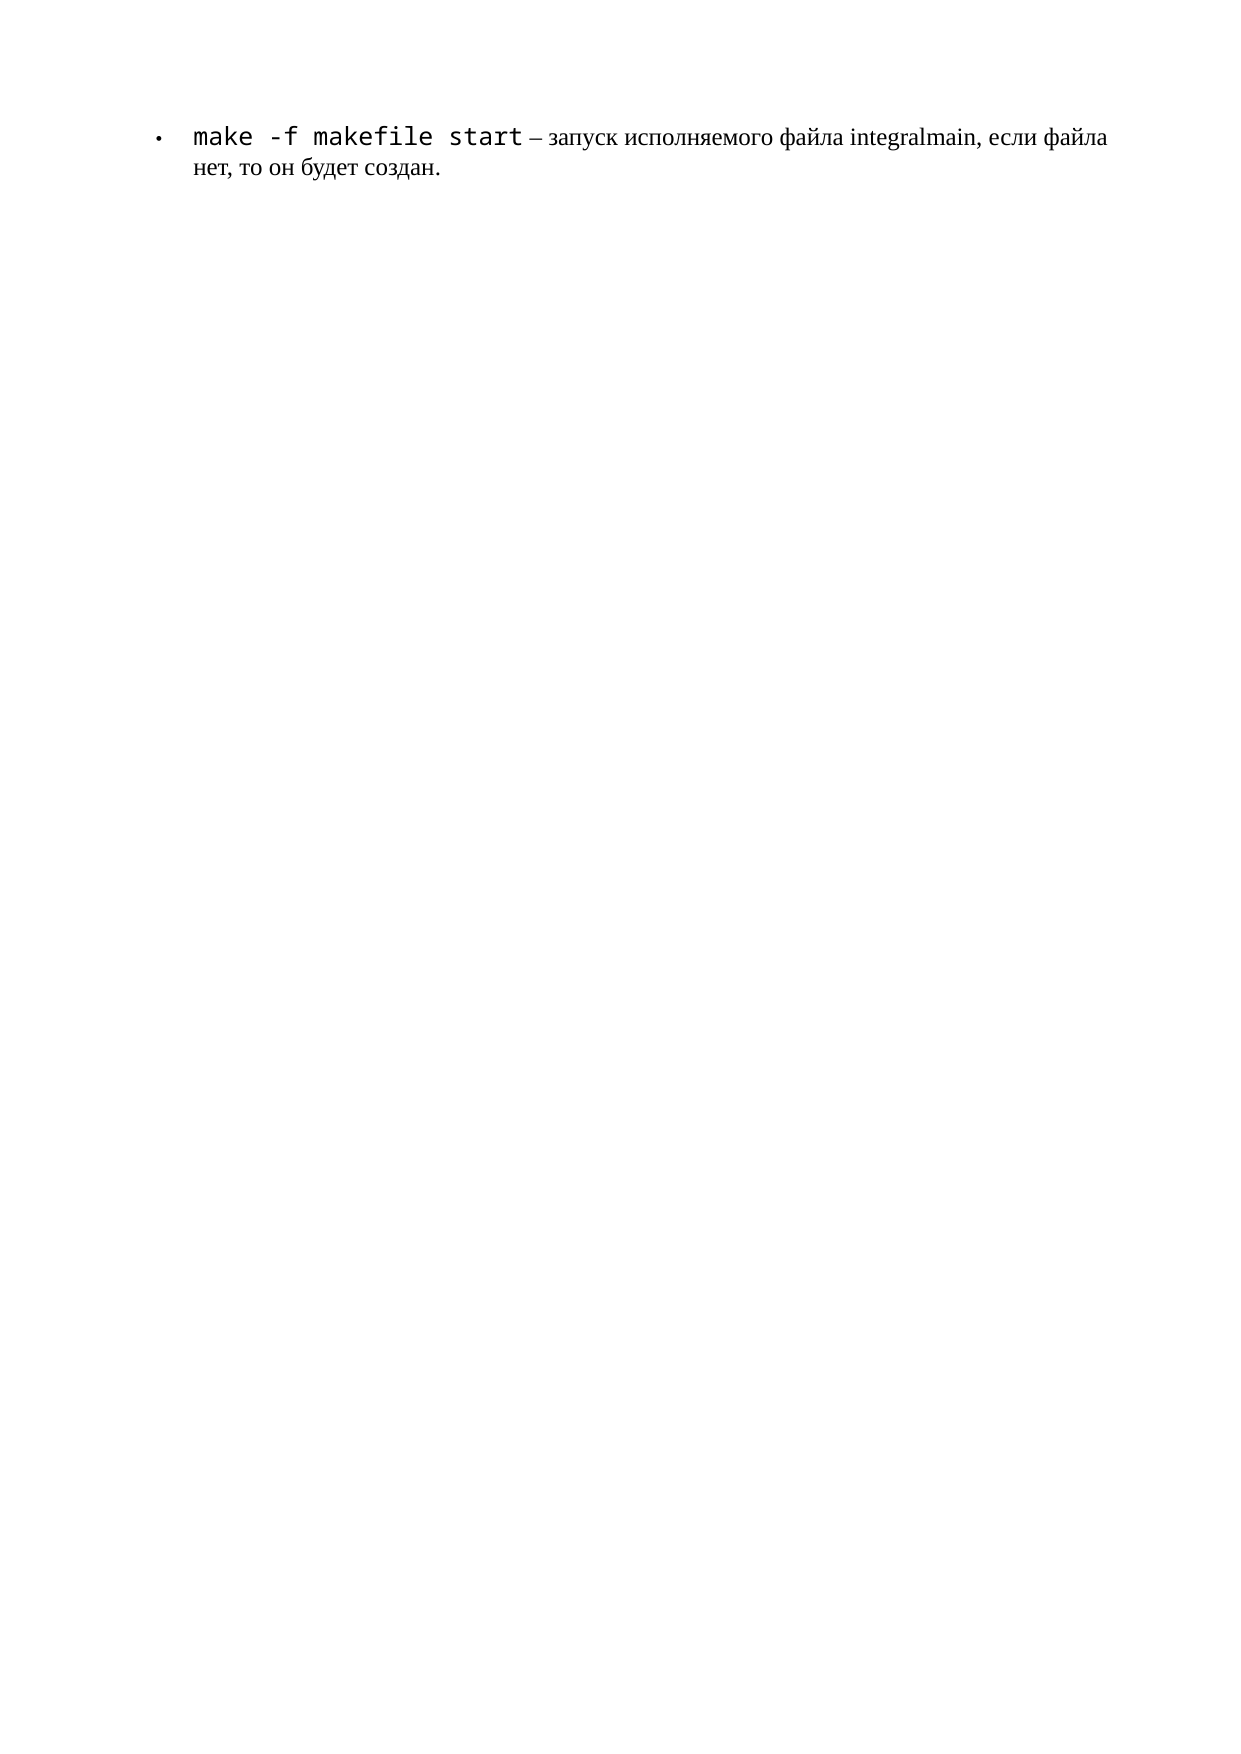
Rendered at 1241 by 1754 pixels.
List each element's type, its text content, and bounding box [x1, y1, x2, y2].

list make -f makefile start – запуск исполняемого файла integralmain, если файла нет, то он будет создан. [156, 118, 1122, 181]
